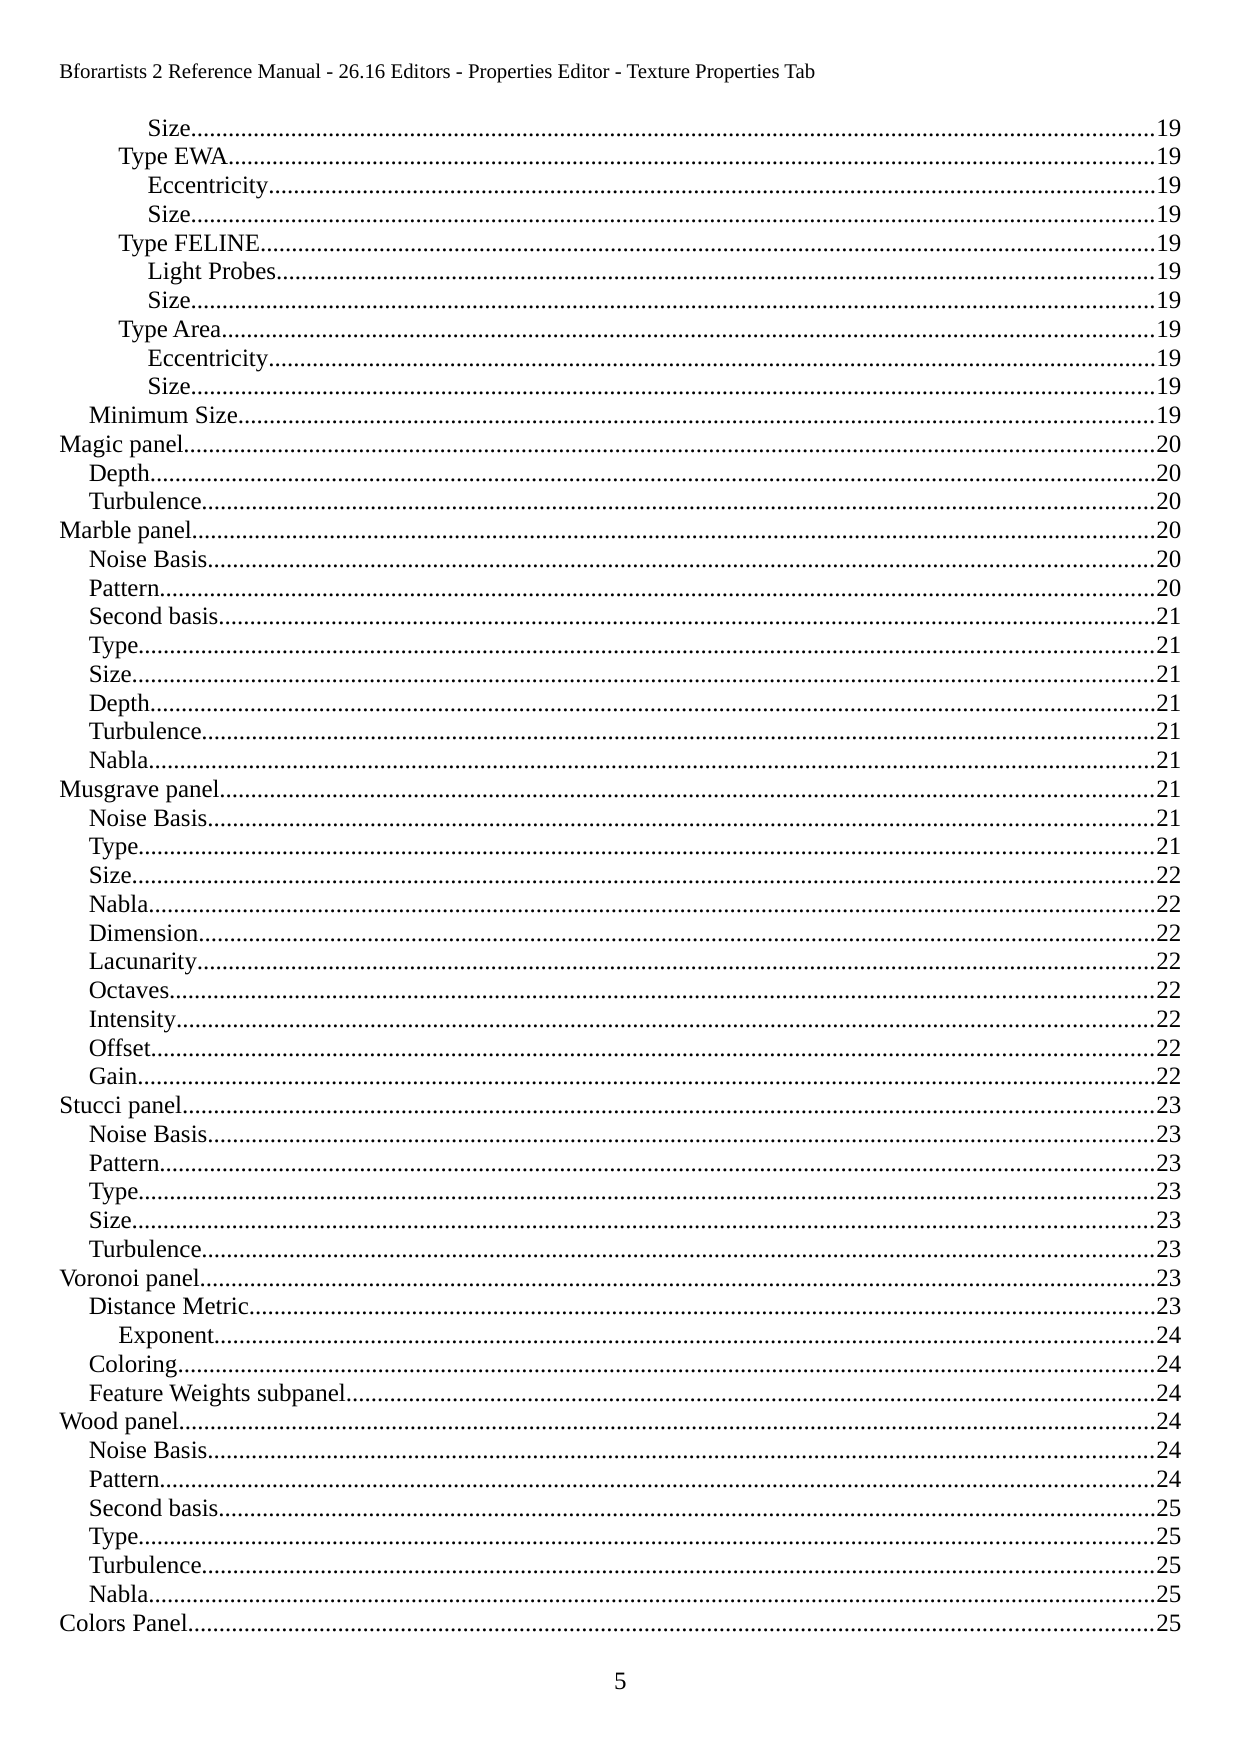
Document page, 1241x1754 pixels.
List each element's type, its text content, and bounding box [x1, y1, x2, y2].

text Offset 22 [88, 1033, 1181, 1061]
text Turbulence 21 [88, 716, 1181, 745]
text Size 19 [147, 113, 1181, 141]
text Musgrave panel 21 [59, 774, 1181, 803]
text Distance Metric 23 [88, 1291, 1181, 1320]
text Pattern 23 [88, 1148, 1181, 1176]
text Size 19 [147, 199, 1181, 228]
text Nabla 21 [88, 745, 1181, 774]
text Coloring 24 [88, 1349, 1181, 1378]
text Colors Panel 25 [59, 1608, 1181, 1636]
text Marble panel 20 [59, 515, 1181, 544]
text Wood panel 24 [59, 1406, 1181, 1435]
text Exponent 24 [118, 1320, 1181, 1349]
text Second basis 25 [88, 1493, 1181, 1521]
text Noise Basis 23 [88, 1119, 1181, 1148]
text Dimension 22 [88, 918, 1181, 946]
text Eccentricity 19 [147, 343, 1181, 371]
text Type 21 [88, 630, 1181, 659]
text Turbulence 20 [88, 486, 1181, 515]
text Type FELINE 19 [118, 228, 1181, 256]
text Magic panel 20 [59, 429, 1181, 458]
text Size 19 [147, 371, 1181, 400]
text Nabla 22 [88, 889, 1181, 918]
text Noise Basis 24 [88, 1435, 1181, 1464]
text Type 21 [88, 831, 1181, 860]
text Depth 20 [88, 458, 1181, 486]
text Feature Weights subpanel 24 [88, 1378, 1181, 1406]
text Size 21 [88, 659, 1181, 688]
text Pattern 24 [88, 1464, 1181, 1493]
text Depth 21 [88, 688, 1181, 716]
text Stucci panel 23 [59, 1090, 1181, 1119]
text Lacunarity 22 [88, 946, 1181, 975]
text Octaves 22 [88, 975, 1181, 1004]
text Second basis 21 [88, 601, 1181, 630]
text Type EWA 19 [118, 141, 1181, 170]
text Noise Basis 21 [88, 803, 1181, 831]
text Light Probes 19 [147, 256, 1181, 285]
text Voronoi panel 23 [59, 1263, 1181, 1291]
text Type 25 [88, 1521, 1181, 1550]
text Pattern 20 [88, 573, 1181, 601]
text Minimum Size 19 [88, 400, 1181, 429]
text Size 23 [88, 1205, 1181, 1234]
text Type Area 19 [118, 314, 1181, 343]
text Intensity 22 [88, 1004, 1181, 1033]
text Turbulence 23 [88, 1234, 1181, 1263]
text Noise Basis 20 [88, 544, 1181, 573]
text Size 19 [147, 285, 1181, 314]
text Nabla 25 [88, 1579, 1181, 1608]
text Type 23 [88, 1176, 1181, 1205]
text Turbulence 25 [88, 1550, 1181, 1579]
text Gain 22 [88, 1061, 1181, 1090]
text Size 22 [88, 860, 1181, 889]
text Eccentricity 19 [147, 170, 1181, 199]
